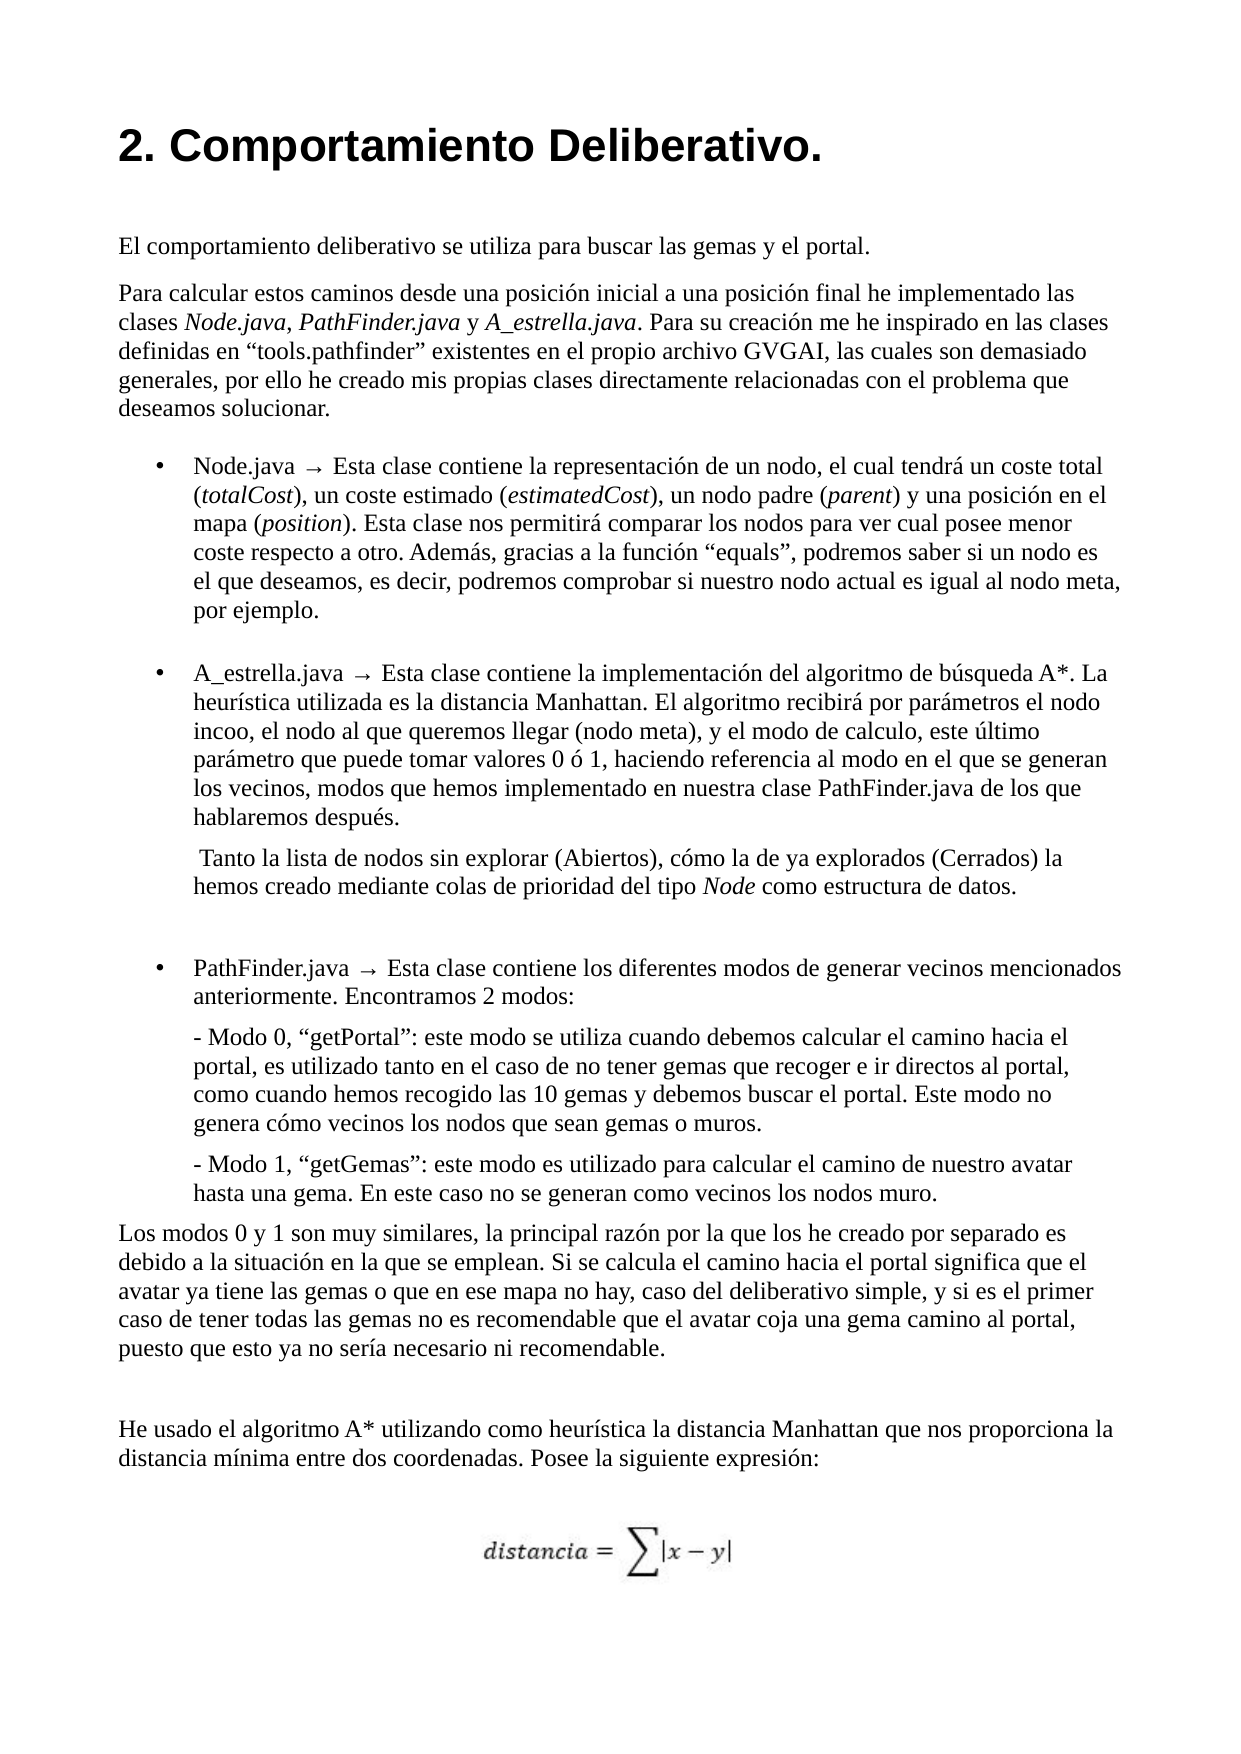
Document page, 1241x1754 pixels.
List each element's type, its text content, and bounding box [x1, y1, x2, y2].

list A_estrella.java → Esta clase contiene la implementación del algoritmo de búsqueda A*. La heurística utilizada es la distancia Manhattan. El algoritmo recibirá por parámetros el nodo incoo, el nodo al que queremos llegar (nodo meta), y el modo de calculo, este último parámetro que puede tomar valores 0 ó 1, haciendo referencia al modo en el que se generan los vecinos, modos que hemos implementado en nuestra clase PathFinder.java de los que hablaremos después. [156, 658, 1122, 831]
text El comportamiento deliberativo se utiliza para buscar las gemas y el portal. [118, 231, 1122, 260]
list - Modo 1, “getGemas”: este modo es utilizado para calcular el camino de nuestro avatar hasta una gema. En este caso no se generan como vecinos los nodos muro. [156, 1149, 1122, 1206]
list Node.java → Esta clase contiene la representación de un nodo, el cual tendrá un coste total (totalCost), un coste estimado (estimatedCost), un nodo padre (parent) y una posición en el mapa (position). Esta clase nos permitirá comparar los nodos para ver cual posee menor coste respecto a otro. Además, gracias a la función “equals”, podremos saber si un nodo es el que deseamos, es decir, podremos comprobar si nuestro nodo actual es igual al nodo meta, por ejemplo. [156, 451, 1122, 623]
text Los modos 0 y 1 son muy similares, la principal razón por la que los he creado por separado es debido a la situación en la que se emplean. Si se calcula el camino hacia el portal significa que el avatar ya tiene las gemas o que en ese mapa no hay, caso del deliberativo simple, y si es el primer caso de tener todas las gemas no es recomendable que el avatar coja una gema camino al portal, puesto que esto ya no sería necesario ni recomendable. [118, 1218, 1122, 1362]
list - Modo 0, “getPortal”: este modo se utiliza cuando debemos calcular el camino hacia el portal, es utilizado tanto en el caso de no tener gemas que recoger e ir directos al portal, como cuando hemos recogido las 10 gemas y debemos buscar el portal. Este modo no genera cómo vecinos los nodos que sean gemas o muros. [156, 1022, 1122, 1137]
text He usado el algoritmo A* utilizando como heurística la distancia Manhattan que nos proporciona la distancia mínima entre dos coordenadas. Posee la siguiente expresión: [118, 1414, 1122, 1472]
list Tanto la lista de nodos sin explorar (Abiertos), cómo la de ya explorados (Cerrados) la hemos creado mediante colas de prioridad del tipo Node como estructura de datos. [156, 843, 1122, 900]
picture [461, 1515, 754, 1586]
subtitle 2. Comportamiento Deliberativo. [118, 118, 1122, 171]
list PathFinder.java → Esta clase contiene los diferentes modos de generar vecinos mencionados anteriormente. Encontramos 2 modos: [156, 953, 1122, 1010]
text Para calcular estos caminos desde una posición inicial a una posición final he implementado las clases Node.java, PathFinder.java y A_estrella.java. Para su creación me he inspirado en las clases definidas en “tools.pathfinder” existentes en el propio archivo GVGAI, las cuales son demasiado generales, por ello he creado mis propias clases directamente relacionadas con el problema que deseamos solucionar. [118, 278, 1122, 422]
